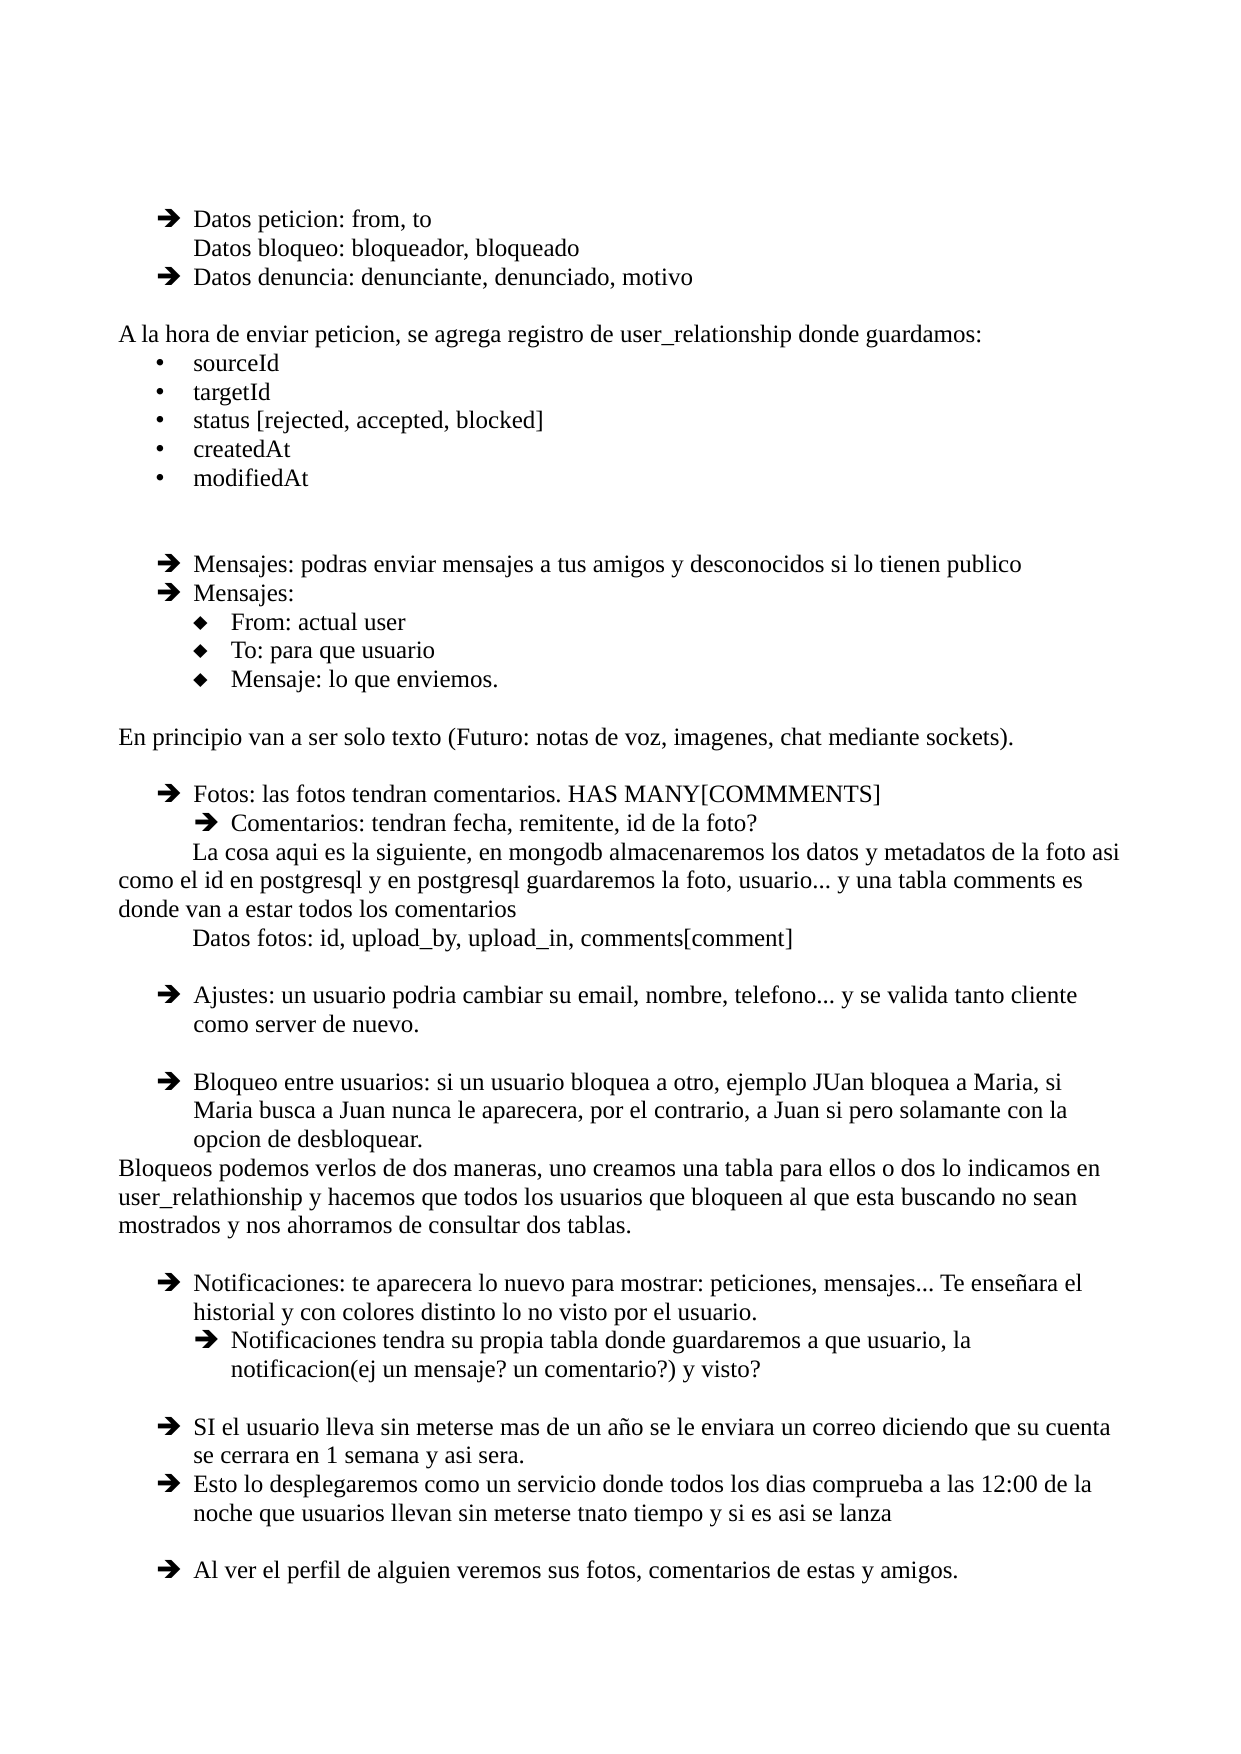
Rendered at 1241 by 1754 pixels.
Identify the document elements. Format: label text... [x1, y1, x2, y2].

list Mensajes: podras enviar mensajes a tus amigos y desconocidos si lo tienen publico [156, 549, 1122, 578]
list status [rejected, accepted, blocked] [156, 406, 1122, 434]
list Notificaciones: te aparecera lo nuevo para mostrar: peticiones, mensajes... Te enseñara el historial y con colores distinto lo no visto por el usuario. [156, 1268, 1122, 1326]
text La cosa aqui es la siguiente, en mongodb almacenaremos los datos y metadatos de la foto asi como el id en postgresql y en postgresql guardaremos la foto, usuario... y una tabla comments es donde van a estar todos los comentarios [118, 837, 1122, 923]
list Datos bloqueo: bloqueador, bloqueado [156, 233, 1122, 262]
text Bloqueos podemos verlos de dos maneras, uno creamos una tabla para ellos o dos lo indicamos en user_relathionship y hacemos que todos los usuarios que bloqueen al que esta buscando no sean mostrados y nos ahorramos de consultar dos tablas. [118, 1153, 1122, 1239]
text Datos fotos: id, upload_by, upload_in, comments[comment] [118, 923, 1122, 952]
list sourceId [156, 348, 1122, 377]
list Notificaciones tendra su propia tabla donde guardaremos a que usuario, la notificacion(ej un mensaje? un comentario?) y visto? [193, 1326, 1122, 1383]
list targetId [156, 377, 1122, 406]
list Comentarios: tendran fecha, remitente, id de la foto? [193, 808, 1122, 837]
list Mensajes: [156, 578, 1122, 607]
list createdAt [156, 434, 1122, 463]
list Bloqueo entre usuarios: si un usuario bloquea a otro, ejemplo JUan bloquea a Maria, si Maria busca a Juan nunca le aparecera, por el contrario, a Juan si pero solamante con la opcion de desbloquear. [156, 1067, 1122, 1153]
list Fotos: las fotos tendran comentarios. HAS MANY[COMMMENTS] [156, 779, 1122, 808]
list Ajustes: un usuario podria cambiar su email, nombre, telefono... y se valida tanto cliente como server de nuevo. [156, 981, 1122, 1038]
list SI el usuario lleva sin meterse mas de un año se le enviara un correo diciendo que su cuenta se cerrara en 1 semana y asi sera. [156, 1412, 1122, 1469]
list Esto lo desplegaremos como un servicio donde todos los dias comprueba a las 12:00 de la noche que usuarios llevan sin meterse tnato tiempo y si es asi se lanza [156, 1469, 1122, 1527]
list Mensaje: lo que enviemos. [193, 664, 1122, 693]
list modifiedAt [156, 463, 1122, 492]
text En principio van a ser solo texto (Futuro: notas de voz, imagenes, chat mediante sockets). [118, 722, 1122, 751]
list Datos peticion: from, to [156, 204, 1122, 233]
list From: actual user [193, 607, 1122, 636]
text A la hora de enviar peticion, se agrega registro de user_relationship donde guardamos: [118, 319, 1122, 348]
list Al ver el perfil de alguien veremos sus fotos, comentarios de estas y amigos. [156, 1556, 1122, 1584]
list Datos denuncia: denunciante, denunciado, motivo [156, 262, 1122, 291]
list To: para que usuario [193, 636, 1122, 664]
